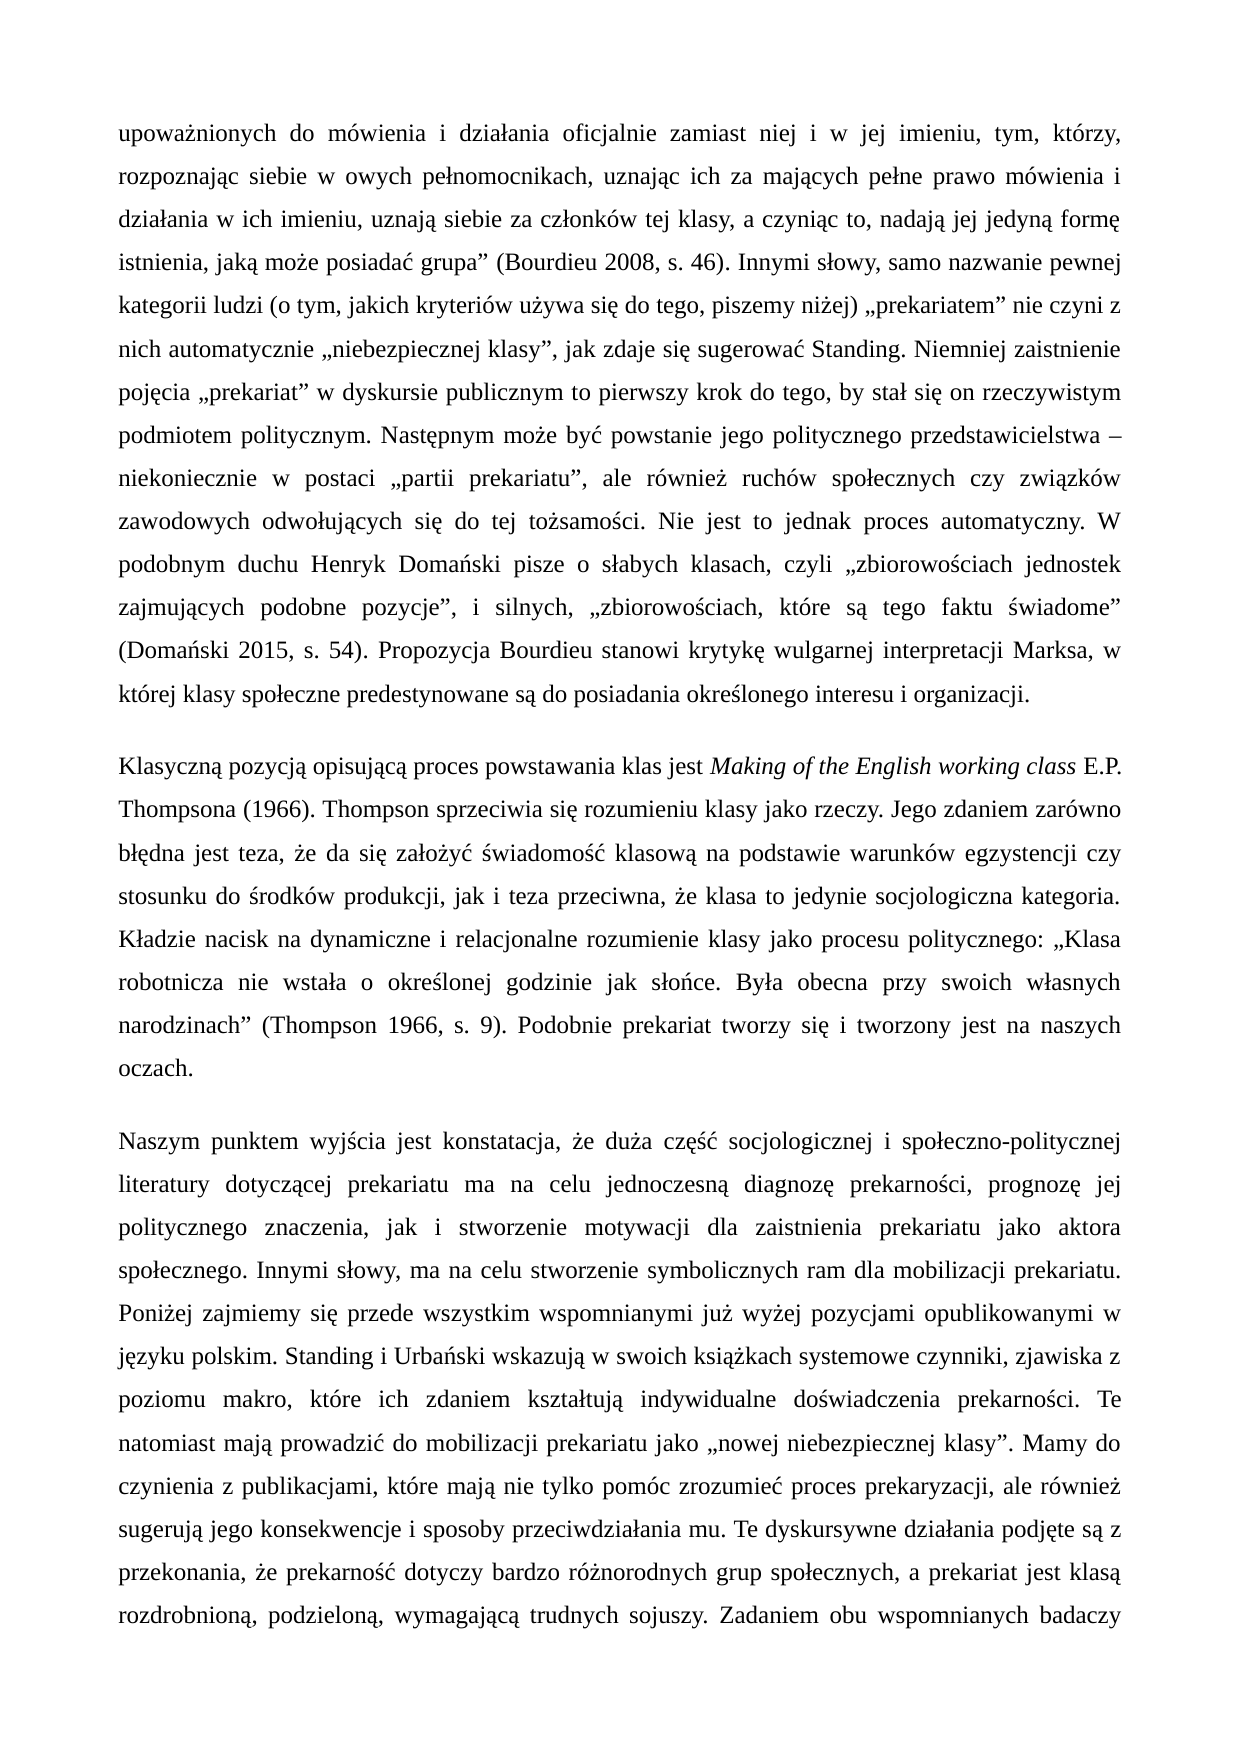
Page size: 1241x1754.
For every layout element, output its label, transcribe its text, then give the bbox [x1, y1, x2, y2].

text upoważnionych do mówienia i działania oficjalnie zamiast niej i w jej imieniu, tym, którzy, rozpoznając siebie w owych pełnomocnikach, uznając ich za mających pełne prawo mówienia i działania w ich imieniu, uznają siebie za członków tej klasy, a czyniąc to, nadają jej jedyną formę istnienia, jaką może posiadać grupa” (Bourdieu 2008, s. 46). Innymi słowy, samo nazwanie pewnej kategorii ludzi (o tym, jakich kryteriów używa się do tego, piszemy niżej) „prekariatem” nie czyni z nich automatycznie „niebezpiecznej klasy”, jak zdaje się sugerować Standing. Niemniej zaistnienie pojęcia „prekariat” w dyskursie publicznym to pierwszy krok do tego, by stał się on rzeczywistym podmiotem politycznym. Następnym może być powstanie jego politycznego przedstawicielstwa – niekoniecznie w postaci „partii prekariatu”, ale również ruchów społecznych czy związków zawodowych odwołujących się do tej tożsamości. Nie jest to jednak proces automatyczny. W podobnym duchu Henryk Domański pisze o słabych klasach, czyli „zbiorowościach jednostek zajmujących podobne pozycje”, i silnych, „zbiorowościach, które są tego faktu świadome” (Domański 2015, s. 54). Propozycja Bourdieu stanowi krytykę wulgarnej interpretacji Marksa, w której klasy społeczne predestynowane są do posiadania określonego interesu i organizacji. [118, 118, 1122, 707]
text Naszym punktem wyjścia jest konstatacja, że duża część socjologicznej i społeczno-politycznej literatury dotyczącej prekariatu ma na celu jednoczesną diagnozę prekarności, prognozę jej politycznego znaczenia, jak i stworzenie motywacji dla zaistnienia prekariatu jako aktora społecznego. Innymi słowy, ma na celu stworzenie symbolicznych ram dla mobilizacji prekariatu. Poniżej zajmiemy się przede wszystkim wspomnianymi już wyżej pozycjami opublikowanymi w języku polskim. Standing i Urbański wskazują w swoich książkach systemowe czynniki, zjawiska z poziomu makro, które ich zdaniem kształtują indywidualne doświadczenia prekarności. Te natomiast mają prowadzić do mobilizacji prekariatu jako „nowej niebezpiecznej klasy”. Mamy do czynienia z publikacjami, które mają nie tylko pomóc zrozumieć proces prekaryzacji, ale również sugerują jego konsekwencje i sposoby przeciwdziałania mu. Te dyskursywne działania podjęte są z przekonania, że prekarność dotyczy bardzo różnorodnych grup społecznych, a prekariat jest klasą rozdrobnioną, podzieloną, wymagającą trudnych sojuszy. Zadaniem obu wspomnianych badaczy [118, 1126, 1122, 1629]
text Klasyczną pozycją opisującą proces powstawania klas jest Making of the English working class E.P. Thompsona (1966). Thompson sprzeciwia się rozumieniu klasy jako rzeczy. Jego zdaniem zarówno błędna jest teza, że da się założyć świadomość klasową na podstawie warunków egzystencji czy stosunku do środków produkcji, jak i teza przeciwna, że klasa to jedynie socjologiczna kategoria. Kładzie nacisk na dynamiczne i relacjonalne rozumienie klasy jako procesu politycznego: „Klasa robotnicza nie wstała o określonej godzinie jak słońce. Była obecna przy swoich własnych narodzinach” (Thompson 1966, s. 9). Podobnie prekariat tworzy się i tworzony jest na naszych oczach. [118, 751, 1122, 1082]
